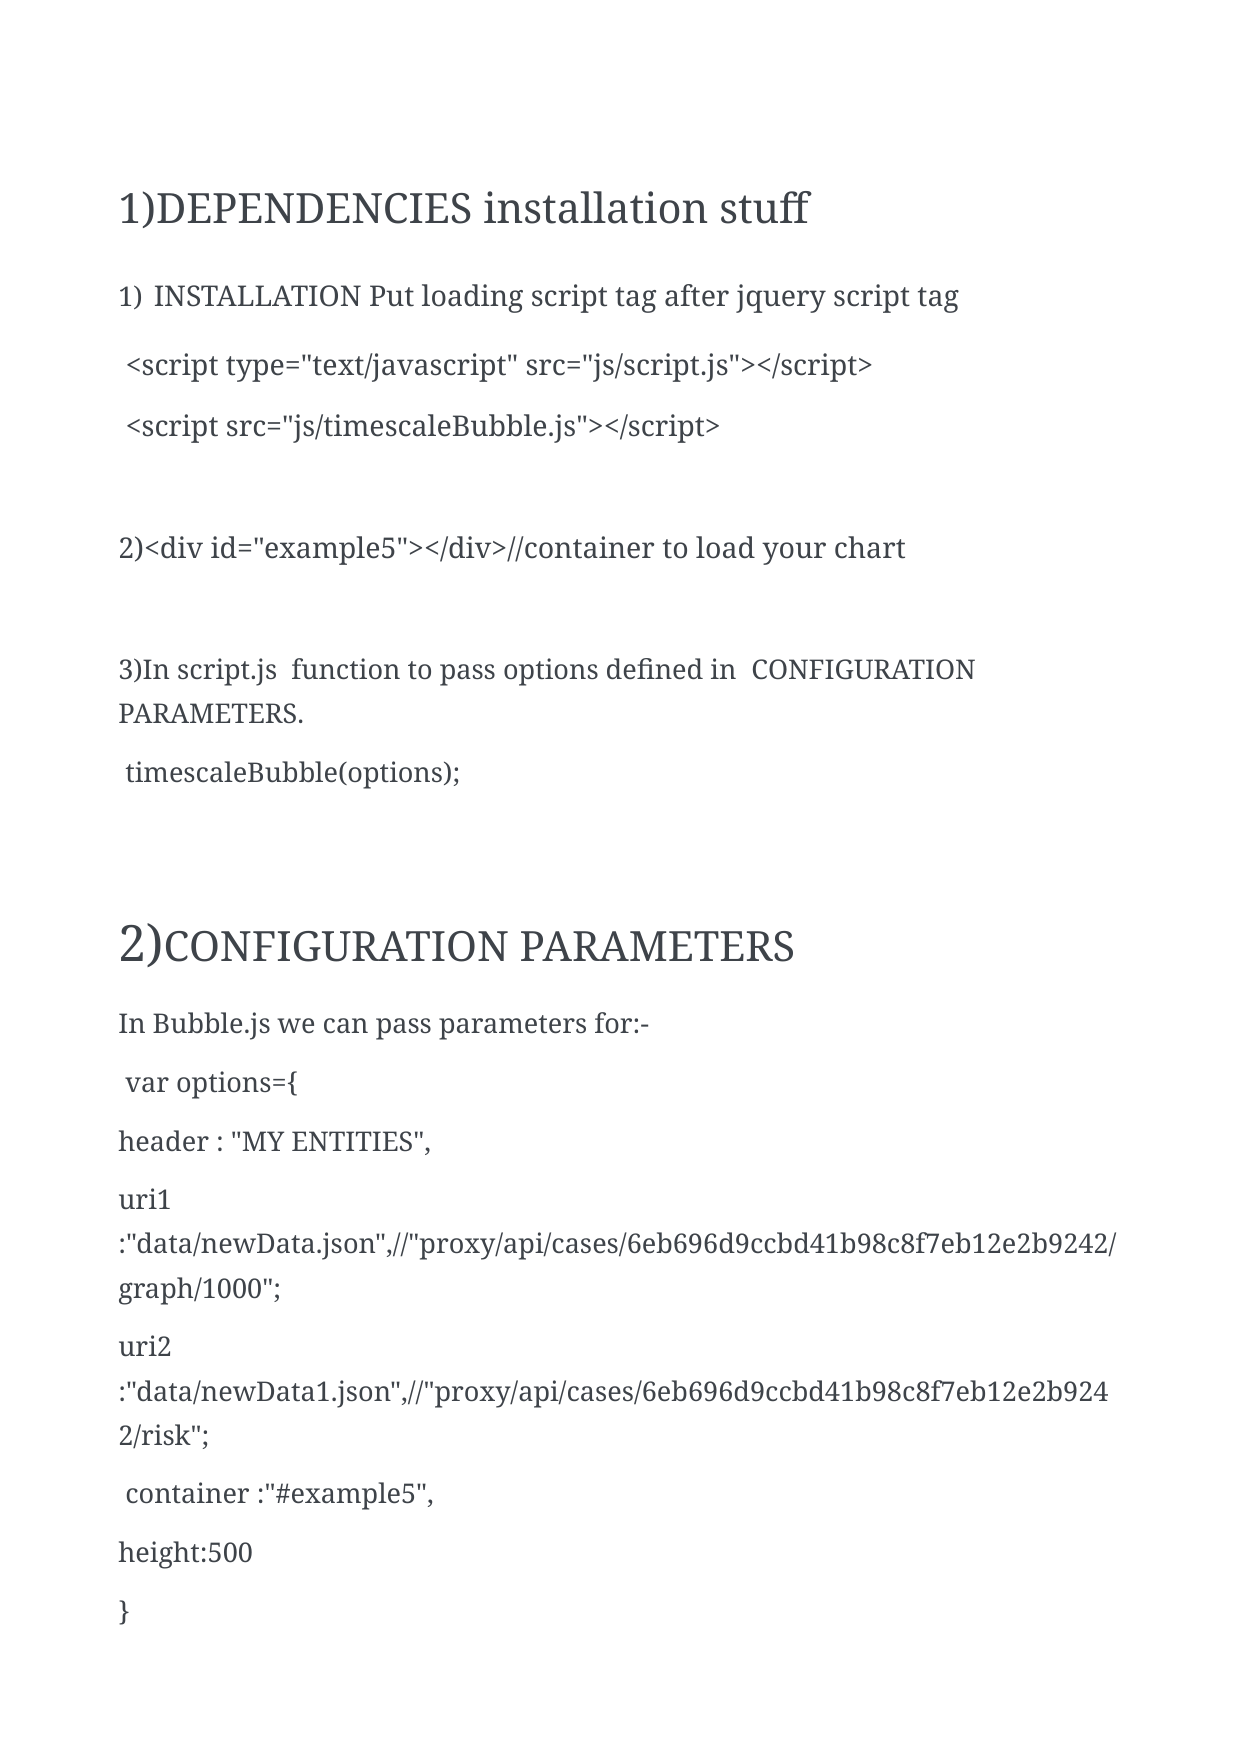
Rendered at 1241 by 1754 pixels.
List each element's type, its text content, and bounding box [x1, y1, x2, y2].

text uri1 :"data/newData.json",//"proxy/api/cases/6eb696d9ccbd41b98c8f7eb12e2b9242/graph/1000"; [118, 1181, 1122, 1306]
text timescaleBubble(options); [118, 753, 1122, 790]
text 2)CONFIGURATION PARAMETERS [118, 908, 1122, 976]
text 1)DEPENDENCIES installation stuff [118, 179, 1122, 236]
text uri2 :"data/newData1.json",//"proxy/api/cases/6eb696d9ccbd41b98c8f7eb12e2b9242/risk"; [118, 1328, 1122, 1453]
text 2)<div id="example5"></div>//container to load your chart [118, 528, 1122, 567]
text In Bubble.js we can pass parameters for:- [118, 1004, 1122, 1041]
text <script src="js/timescaleBubble.js"></script> [118, 406, 1122, 445]
text <script type="text/javascript" src="js/script.js"></script> [118, 345, 1122, 383]
text } [118, 1592, 1122, 1629]
text 3)In script.js function to pass options defined in CONFIGURATION PARAMETERS. [118, 650, 1122, 731]
text container :"#example5", [118, 1475, 1122, 1512]
text 1) INSTALLATION Put loading script tag after jquery script tag [118, 262, 1122, 319]
text var options={ [118, 1063, 1122, 1100]
text header : "MY ENTITIES", [118, 1122, 1122, 1159]
text height:500 [118, 1534, 1122, 1571]
